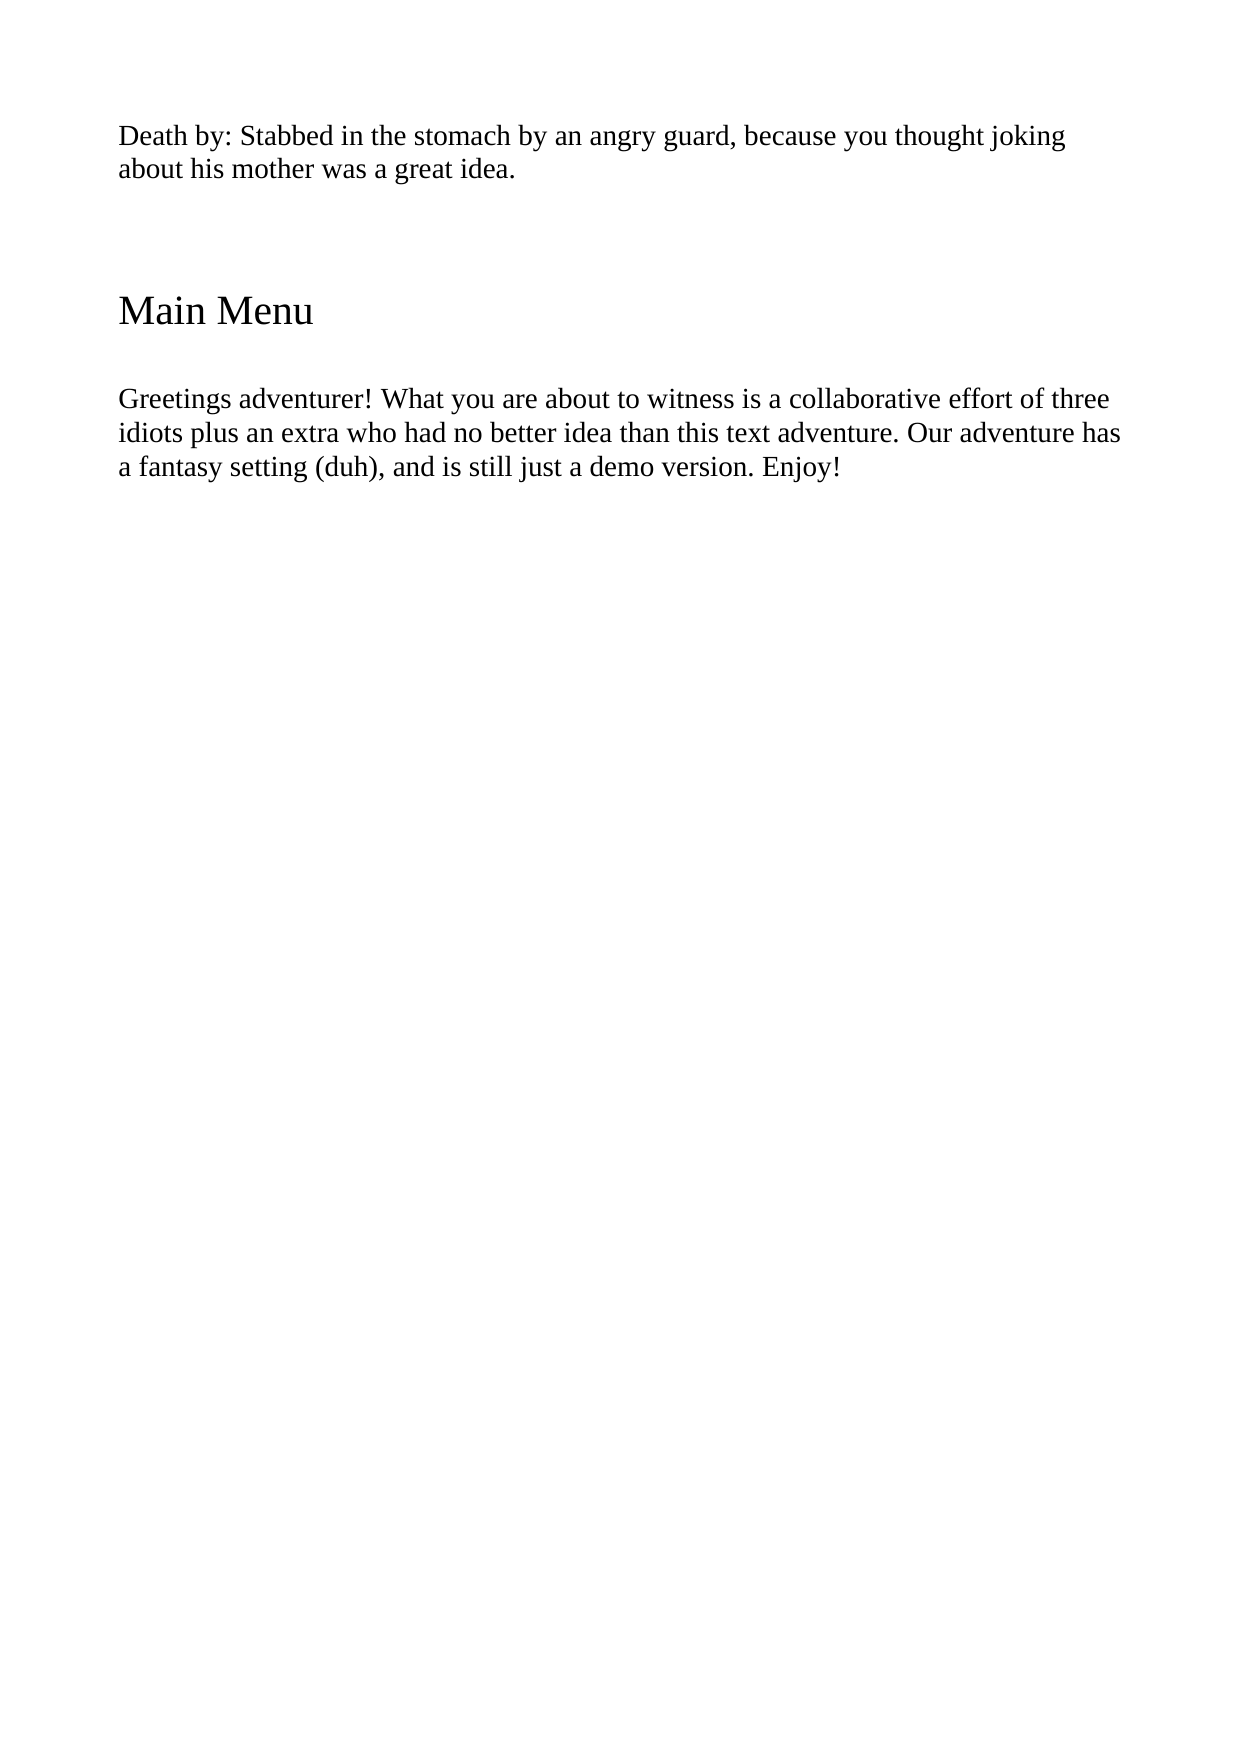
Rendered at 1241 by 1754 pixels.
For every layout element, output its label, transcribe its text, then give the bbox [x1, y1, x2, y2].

text Greetings adventurer! What you are about to witness is a collaborative effort of three idiots plus an extra who had no better idea than this text adventure. Our adventure has a fantasy setting (duh), and is still just a demo version. Enjoy! [118, 382, 1122, 482]
text Death by: Stabbed in the stomach by an angry guard, because you thought joking about his mother was a great idea. [118, 118, 1122, 185]
text Main Menu [118, 286, 1122, 334]
